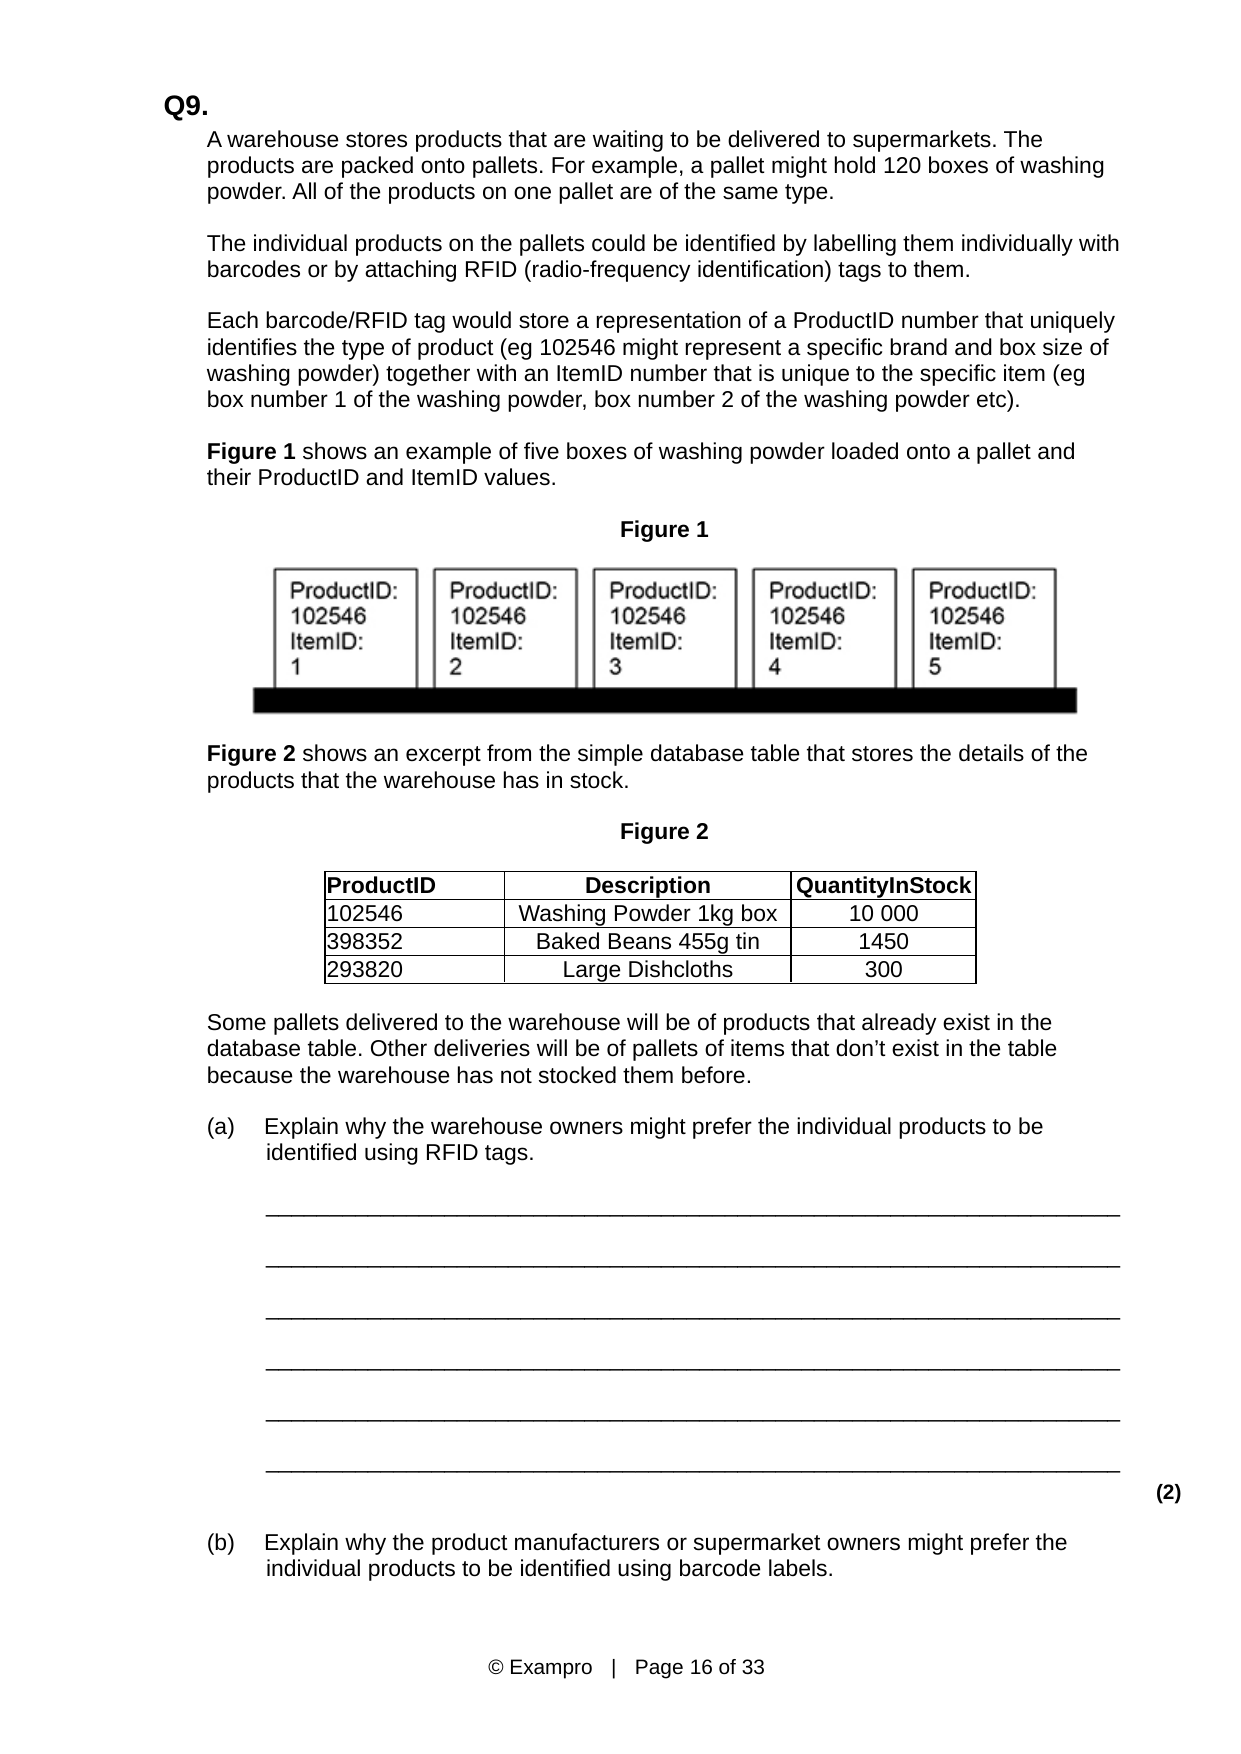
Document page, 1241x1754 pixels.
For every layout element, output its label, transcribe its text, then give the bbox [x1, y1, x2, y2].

text A warehouse stores products that are waiting to be delivered to supermarkets. The products are packed onto pallets. For example, a pallet might hold 120 boxes of washing powder. All of the products on one pallet are of the same type. [207, 126, 1122, 205]
text Some pallets delivered to the warehouse will be of products that already exist in the database table. Other deliveries will be of pallets of items that don’t exist in the table because the warehouse has not stocked them before. [207, 1009, 1122, 1088]
text The individual products on the pallets could be identified by labelling them individually with barcodes or by attaching RFID (radio-frequency identification) tags to them. [207, 230, 1122, 282]
table_cell 293820 [326, 956, 504, 982]
table_cell 102546 [326, 900, 504, 927]
table_cell Large Dishcloths [505, 956, 790, 982]
text ___________________________________________________________________ [266, 1345, 1122, 1371]
text (b) Explain why the product manufacturers or supermarket owners might prefer the individual products to be identified using barcode labels. [207, 1529, 1122, 1582]
text Each barcode/RFID tag would store a representation of a ProductID number that uniquely identifies the type of product (eg 102546 might represent a specific brand and box size of washing powder) together with an ItemID number that is unique to the specific item (eg box number 1 of the washing powder, box number 2 of the washing powder etc). [207, 307, 1122, 413]
text Figure 2 [148, 818, 1181, 844]
text (a) Explain why the warehouse owners might prefer the individual products to be identified using RFID tags. [207, 1113, 1122, 1166]
table_header Description [505, 872, 790, 899]
text Figure 1 [148, 516, 1181, 542]
table_cell 1450 [792, 928, 975, 954]
text Figure 2 shows an excerpt from the simple database table that stores the details of the products that the warehouse has in stock. [207, 740, 1122, 793]
picture [250, 566, 1079, 716]
text (2) [148, 1480, 1181, 1504]
text ___________________________________________________________________ [266, 1242, 1122, 1268]
table_cell 300 [792, 956, 975, 982]
text ___________________________________________________________________ [266, 1191, 1122, 1217]
text ___________________________________________________________________ [266, 1396, 1122, 1422]
table_cell 398352 [326, 928, 504, 954]
table_header ProductID [326, 872, 504, 899]
table_cell Washing Powder 1kg box [505, 900, 790, 927]
text ___________________________________________________________________ [266, 1293, 1122, 1320]
table_cell 10 000 [792, 900, 975, 927]
text ___________________________________________________________________ [266, 1447, 1122, 1474]
table_cell Baked Beans 455g tin [505, 928, 790, 954]
text Q9. [163, 88, 1176, 121]
table_header QuantityInStock [792, 872, 975, 899]
text Figure 1 shows an example of five boxes of washing powder loaded onto a pallet and their ProductID and ItemID values. [207, 438, 1122, 491]
